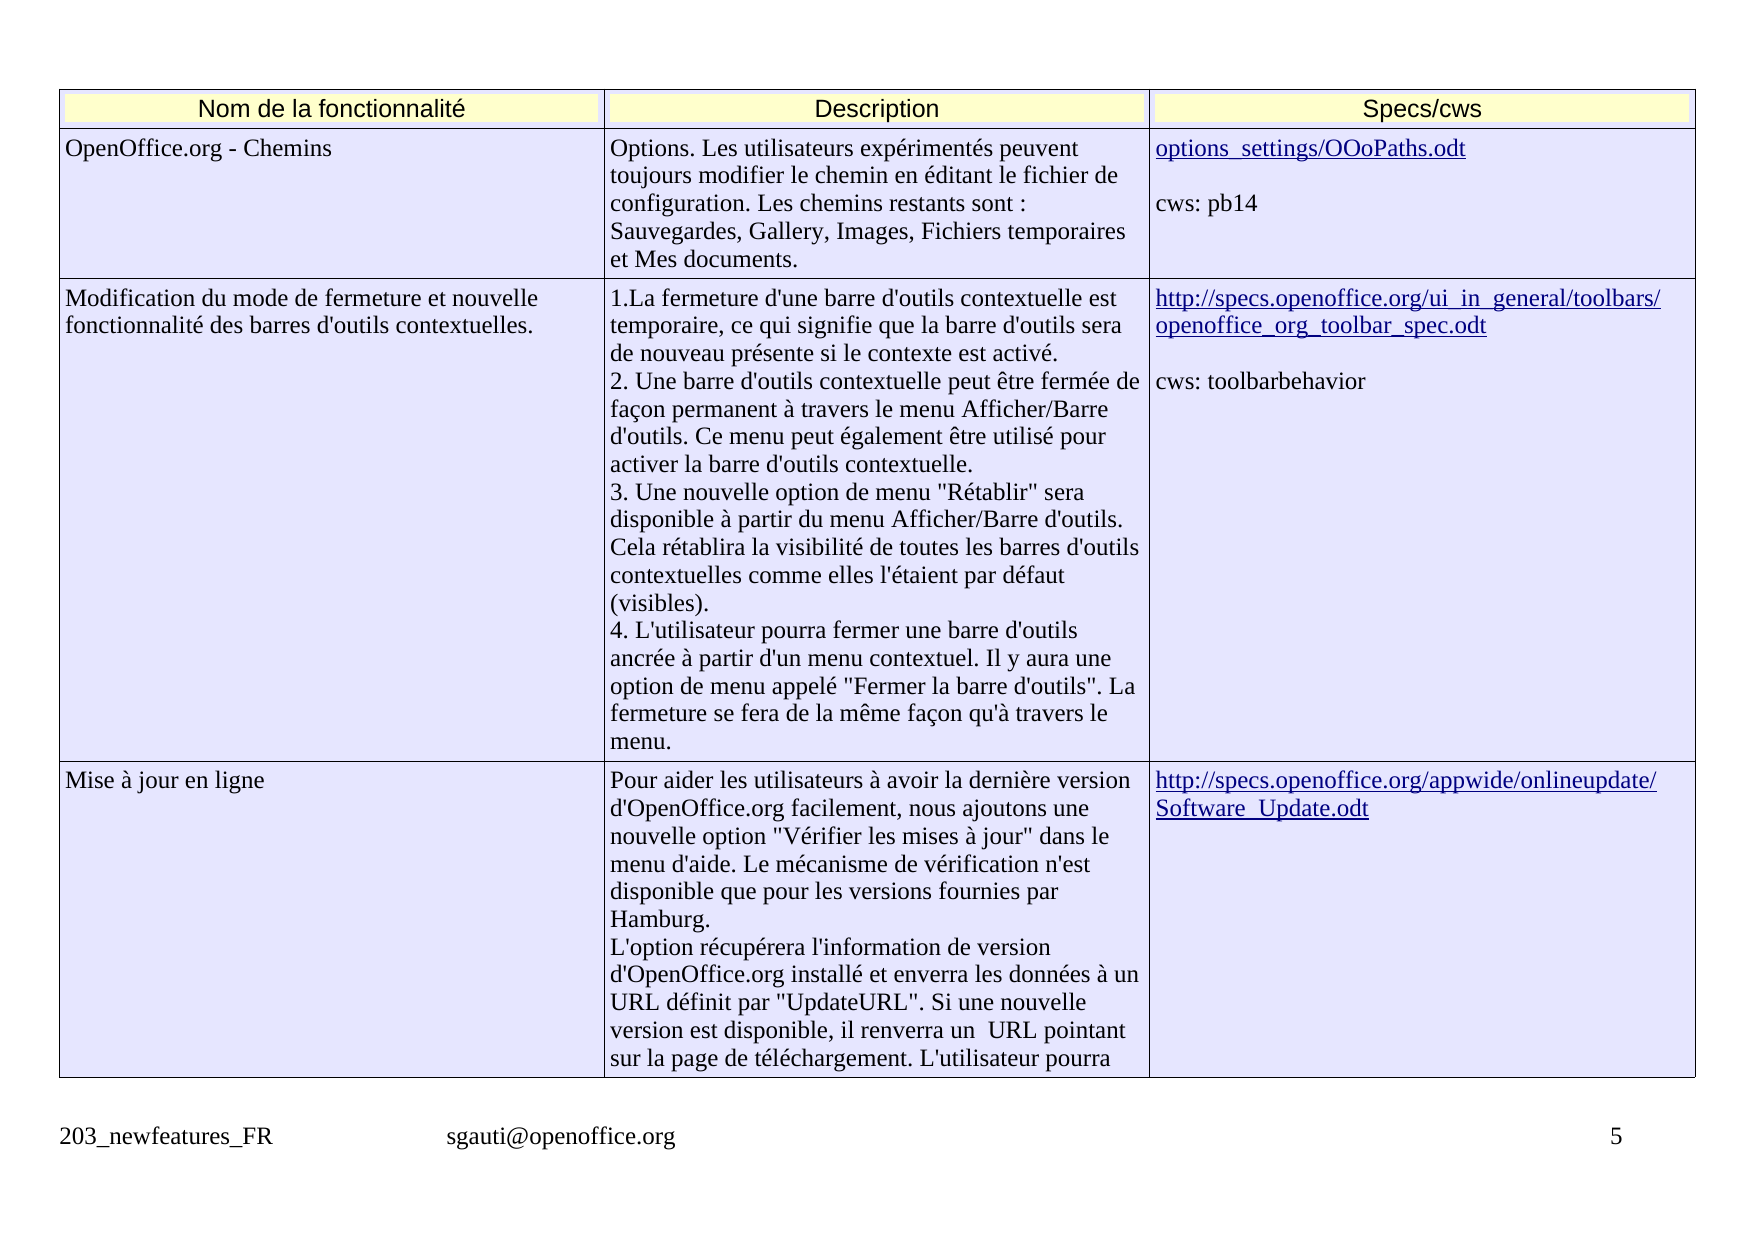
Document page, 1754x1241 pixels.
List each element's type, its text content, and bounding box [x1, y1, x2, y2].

table_cell http://specs.openoffice.org/appwide/onlineupdate/Software_Update.odt [1150, 762, 1695, 1077]
table_cell options_settings/OOoPaths.odt cws: pb14 [1150, 129, 1695, 278]
table_header Nom de la fonctionnalité [60, 90, 604, 128]
table_header Description [605, 90, 1149, 128]
table_cell - OpenOffice.org - Chemins [60, 129, 604, 278]
table_cell http://specs.openoffice.org/ui_in_general/toolbars/openoffice_org_toolbar_spec.odt cws: toolbarbehavior [1150, 279, 1695, 761]
table_header Specs/cws [1150, 90, 1695, 128]
table_cell 1.La fermeture d'une barre d'outils contextuelle est temporaire, ce qui signifie que la barre d'outils sera de nouveau présente si le contexte est activé. 2. Une barre d'outils contextuelle peut être fermée de façon permanent à travers le menu Afficher/Barre d'outils. Ce menu peut également être utilisé pour activer la barre d'outils contextuelle. 3. Une nouvelle option de menu "Rétablir" sera disponible à partir du menu Afficher/Barre d'outils. Cela rétablira la visibilité de toutes les barres d'outils contextuelles comme elles l'étaient par défaut (visibles). 4. L'utilisateur pourra fermer une barre d'outils ancrée à partir d'un menu contextuel. Il y aura une option de menu appelé "Fermer la barre d'outils". La fermeture se fera de la même façon qu'à travers le menu. [605, 279, 1149, 761]
table_cell Pour aider les utilisateurs à avoir la dernière version d'OpenOffice.org facilement, nous ajoutons une nouvelle option "Vérifier les mises à jour" dans le menu d'aide. Le mécanisme de vérification n'est disponible que pour les versions fournies par Hamburg. L'option récupérera l'information de version d'OpenOffice.org installé et enverra les données à un URL définit par "UpdateURL". Si une nouvelle version est disponible, il renverra un URL pointant sur la page de téléchargement. L'utilisateur pourra [605, 762, 1149, 1077]
table_cell Options. Les utilisateurs expérimentés peuvent toujours modifier le chemin en éditant le fichier de configuration. Les chemins restants sont : Sauvegardes, Gallery, Images, Fichiers temporaires et Mes documents. [605, 129, 1149, 278]
table_cell Mise à jour en ligne [60, 762, 604, 1077]
table_cell Modification du mode de fermeture et nouvelle fonctionnalité des barres d'outils contextuelles. [60, 279, 604, 761]
